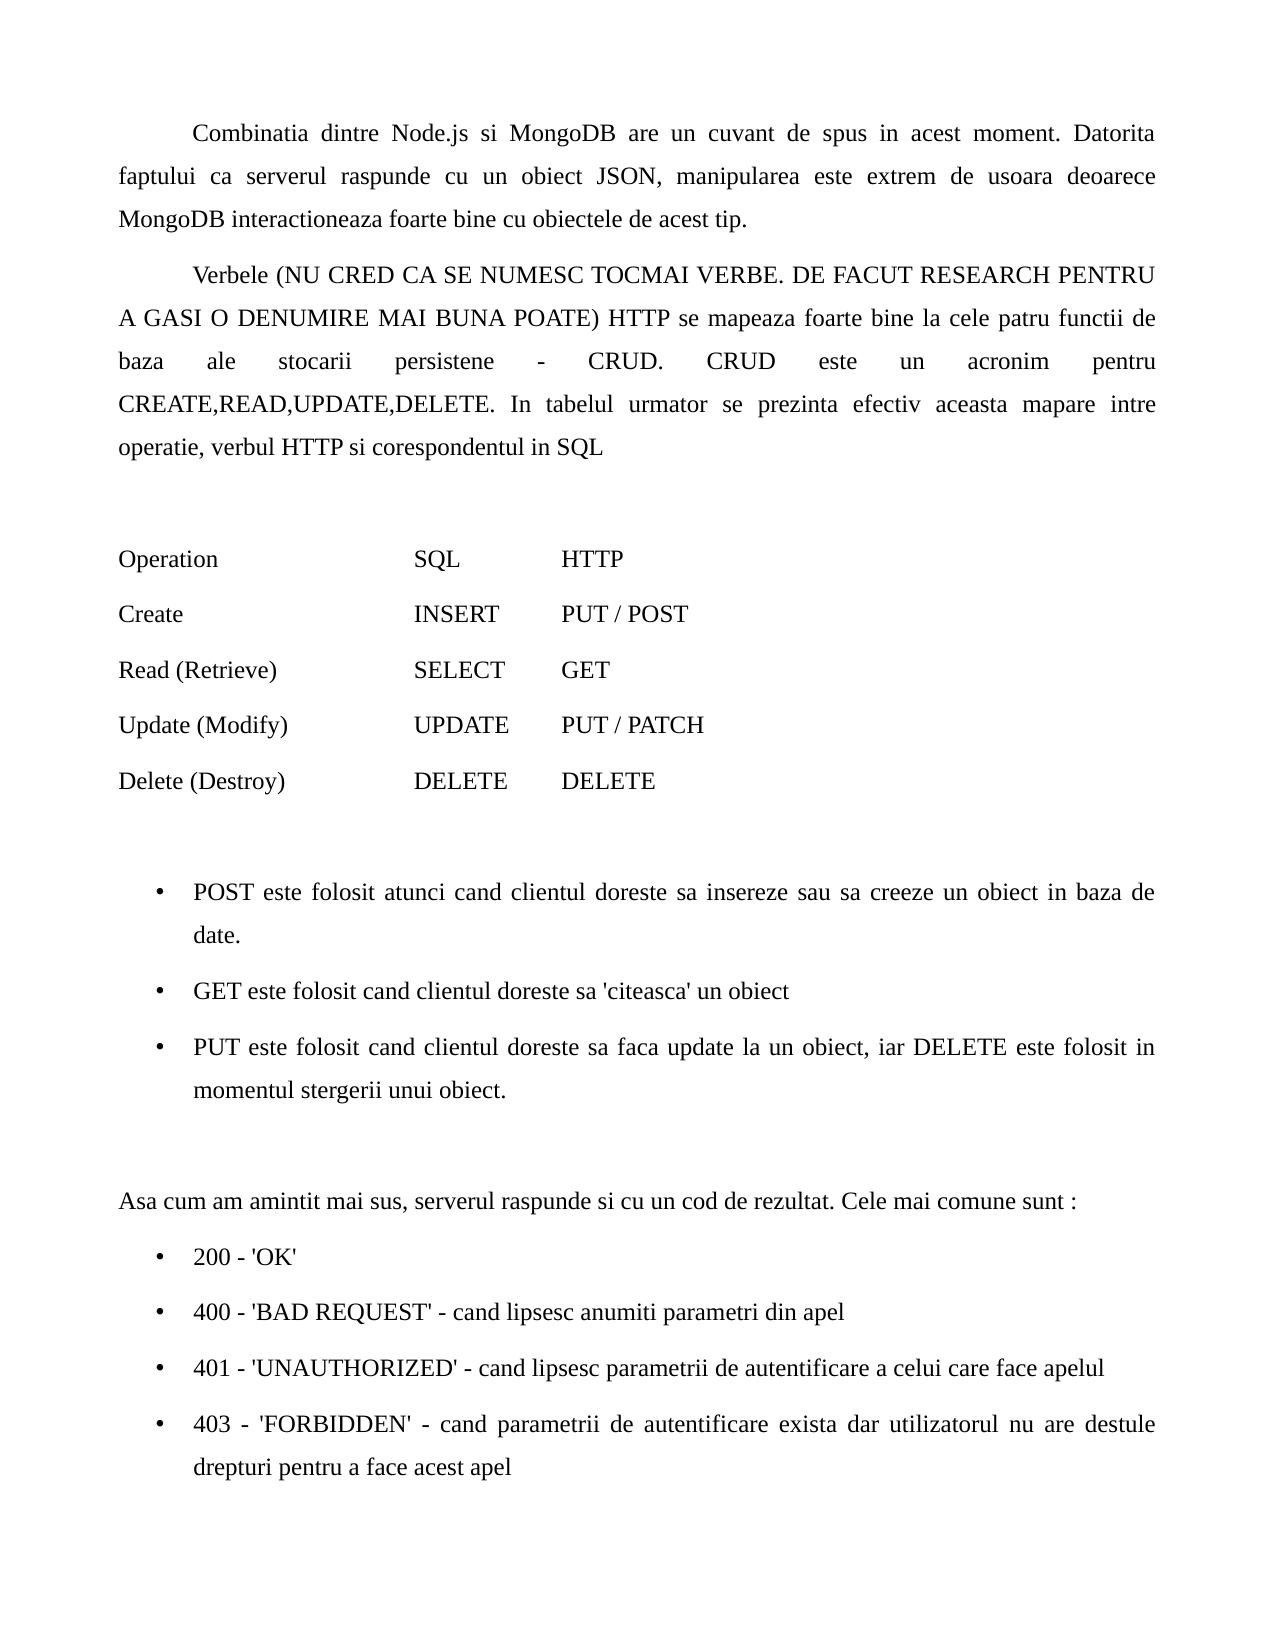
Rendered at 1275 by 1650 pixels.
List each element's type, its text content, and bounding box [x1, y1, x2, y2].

list GET este folosit cand clientul doreste sa 'citeasca' un obiect [156, 976, 1157, 1005]
list PUT este folosit cand clientul doreste sa faca update la un obiect, iar DELETE este folosit in momentul stergerii unui obiect. [156, 1032, 1157, 1104]
text Operation SQL HTTP [118, 544, 1157, 572]
text Verbele (NU CRED CA SE NUMESC TOCMAI VERBE. DE FACUT RESEARCH PENTRU A GASI O DENUMIRE MAI BUNA POATE) HTTP se mapeaza foarte bine la cele patru functii de baza ale stocarii persistene - CRUD. CRUD este un acronim pentru CREATE,READ,UPDATE,DELETE. In tabelul urmator se prezinta efectiv aceasta mapare intre operatie, verbul HTTP si corespondentul in SQL [118, 260, 1157, 461]
text Update (Modify) UPDATE PUT / PATCH [118, 711, 1157, 739]
list 401 - 'UNAUTHORIZED' - cand lipsesc parametrii de autentificare a celui care face apelul [156, 1353, 1157, 1382]
text Read (Retrieve) SELECT GET [118, 655, 1157, 684]
text Combinatia dintre Node.js si MongoDB are un cuvant de spus in acest moment. Datorita faptului ca serverul raspunde cu un obiect JSON, manipularea este extrem de usoara deoarece MongoDB interactioneaza foarte bine cu obiectele de acest tip. [118, 118, 1157, 233]
text Create INSERT PUT / POST [118, 599, 1157, 628]
list 403 - 'FORBIDDEN' - cand parametrii de autentificare exista dar utilizatorul nu are destule drepturi pentru a face acest apel [156, 1409, 1157, 1481]
list 200 - 'OK' [156, 1242, 1157, 1271]
list 400 - 'BAD REQUEST' - cand lipsesc anumiti parametri din apel [156, 1297, 1157, 1326]
text Delete (Destroy) DELETE DELETE [118, 766, 1157, 795]
list POST este folosit atunci cand clientul doreste sa insereze sau sa creeze un obiect in baza de date. [156, 877, 1157, 949]
text Asa cum am amintit mai sus, serverul raspunde si cu un cod de rezultat. Cele mai comune sunt : [118, 1186, 1157, 1215]
